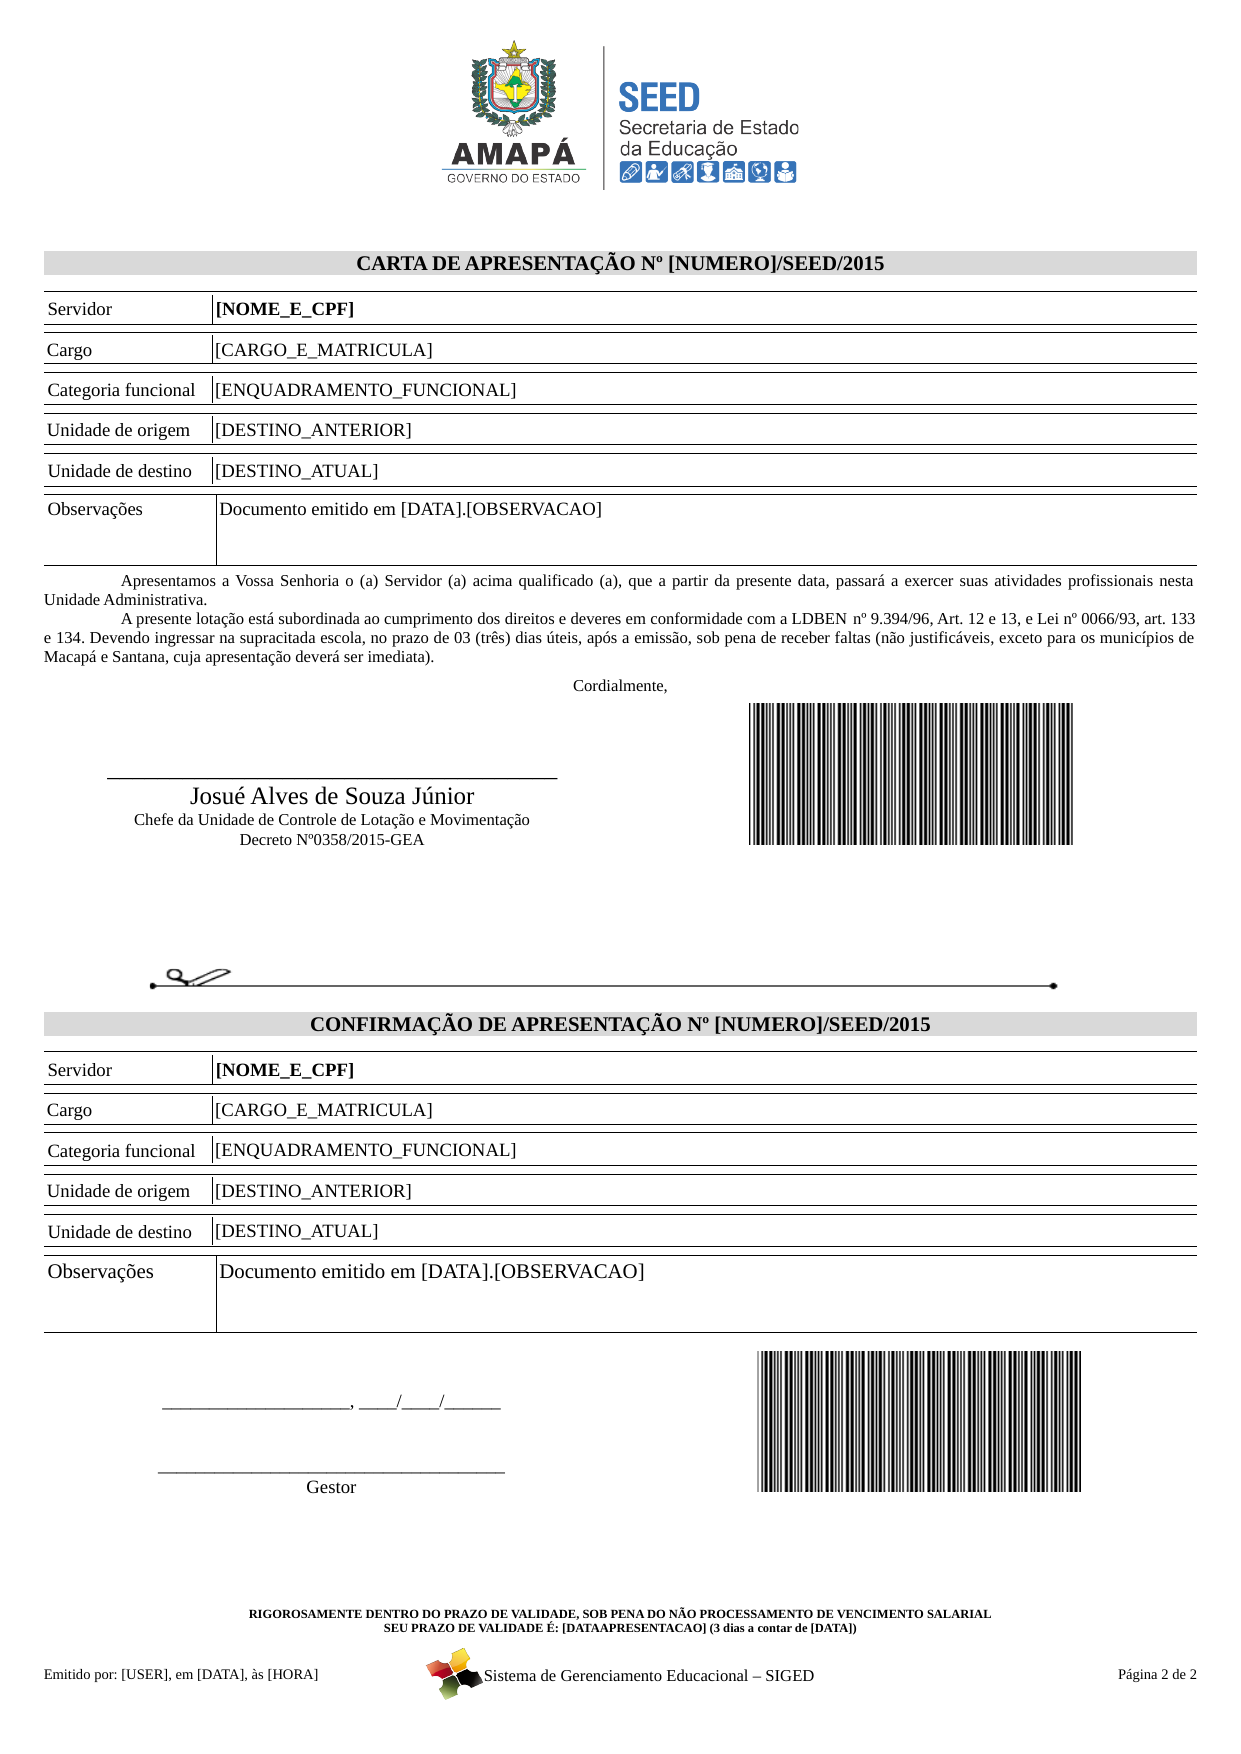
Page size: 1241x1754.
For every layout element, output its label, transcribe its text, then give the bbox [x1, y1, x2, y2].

table_header [38, 241, 1202, 245]
picture [749, 703, 1073, 845]
picture [757, 1351, 1081, 1492]
picture [149, 968, 1059, 993]
table_header CONFIRMAÇÃO DE APRESENTAÇÃO Nº [NUMERO]/SEED/2015 Servidor [NOME_E_CPF] Cargo [CARGO_E_MATRICULA] Categoria funcional [ENQUADRAMENTO_FUNCIONAL] Unidade de origem [DESTINO_ANTERIOR] Unidade de destino [DESTINO_ATUAL] ____________________, ____/____/______ _____________________________________ Gestor [38, 1006, 1203, 1503]
table_header Documento emitido em [DATA].[OBSERVACAO] [217, 495, 1197, 565]
table_cell [38, 966, 1203, 1001]
picture [441, 40, 799, 190]
picture [425, 1648, 484, 1700]
table_header Observações [44, 1256, 216, 1332]
table_header CARTA DE APRESENTAÇÃO Nº [NUMERO]/SEED/2015 Servidor [NOME_E_CPF] Cargo [CARGO_E_MATRICULA] Categoria funcional [ENQUADRAMENTO_FUNCIONAL] Unidade de origem [DESTINO_ANTERIOR] Unidade de destino [DESTINO_ATUAL] Apresentamos a Vossa Senhoria o (a) Servidor (a) acima qualificado (a), que a partir da presente data, passará a exercer suas atividades profissionais nesta Unidade Administrativa. A presente lotação está subordinada ao cumprimento dos direitos e deveres em conformidade com a LDBEN nº 9.394/96, Art. 12 e 13, e Lei nº 0066/93, art. 133 e 134. Devendo ingressar na supracitada escola, no prazo de 03 (três) dias úteis, após a emissão, sob pena de receber faltas (não justificáveis, exceto para os municípios de Macapá e Santana, cuja apresentação deverá ser imediata). Cordialmente, ____________________________________ Josué Alves de Souza Júnior Chefe da Unidade de Controle de Lotação e Movimentação Decreto Nº0358/2015-GEA [38, 845, 1203, 966]
table_header Observações [44, 495, 216, 565]
table_header CARTA DE APRESENTAÇÃO Nº [NUMERO]/SEED/2015 Servidor [NOME_E_CPF] Cargo [CARGO_E_MATRICULA] Categoria funcional [ENQUADRAMENTO_FUNCIONAL] Unidade de origem [DESTINO_ANTERIOR] Unidade de destino [DESTINO_ATUAL] Apresentamos a Vossa Senhoria o (a) Servidor (a) acima qualificado (a), que a partir da presente data, passará a exercer suas atividades profissionais nesta Unidade Administrativa. A presente lotação está subordinada ao cumprimento dos direitos e deveres em conformidade com a LDBEN nº 9.394/96, Art. 12 e 13, e Lei nº 0066/93, art. 133 e 134. Devendo ingressar na supracitada escola, no prazo de 03 (três) dias úteis, após a emissão, sob pena de receber faltas (não justificáveis, exceto para os municípios de Macapá e Santana, cuja apresentação deverá ser imediata). Cordialmente, ____________________________________ Josué Alves de Souza Júnior Chefe da Unidade de Controle de Lotação e Movimentação Decreto Nº0358/2015-GEA [38, 245, 1203, 844]
table_header Documento emitido em [DATA].[OBSERVACAO] [217, 1256, 1197, 1332]
